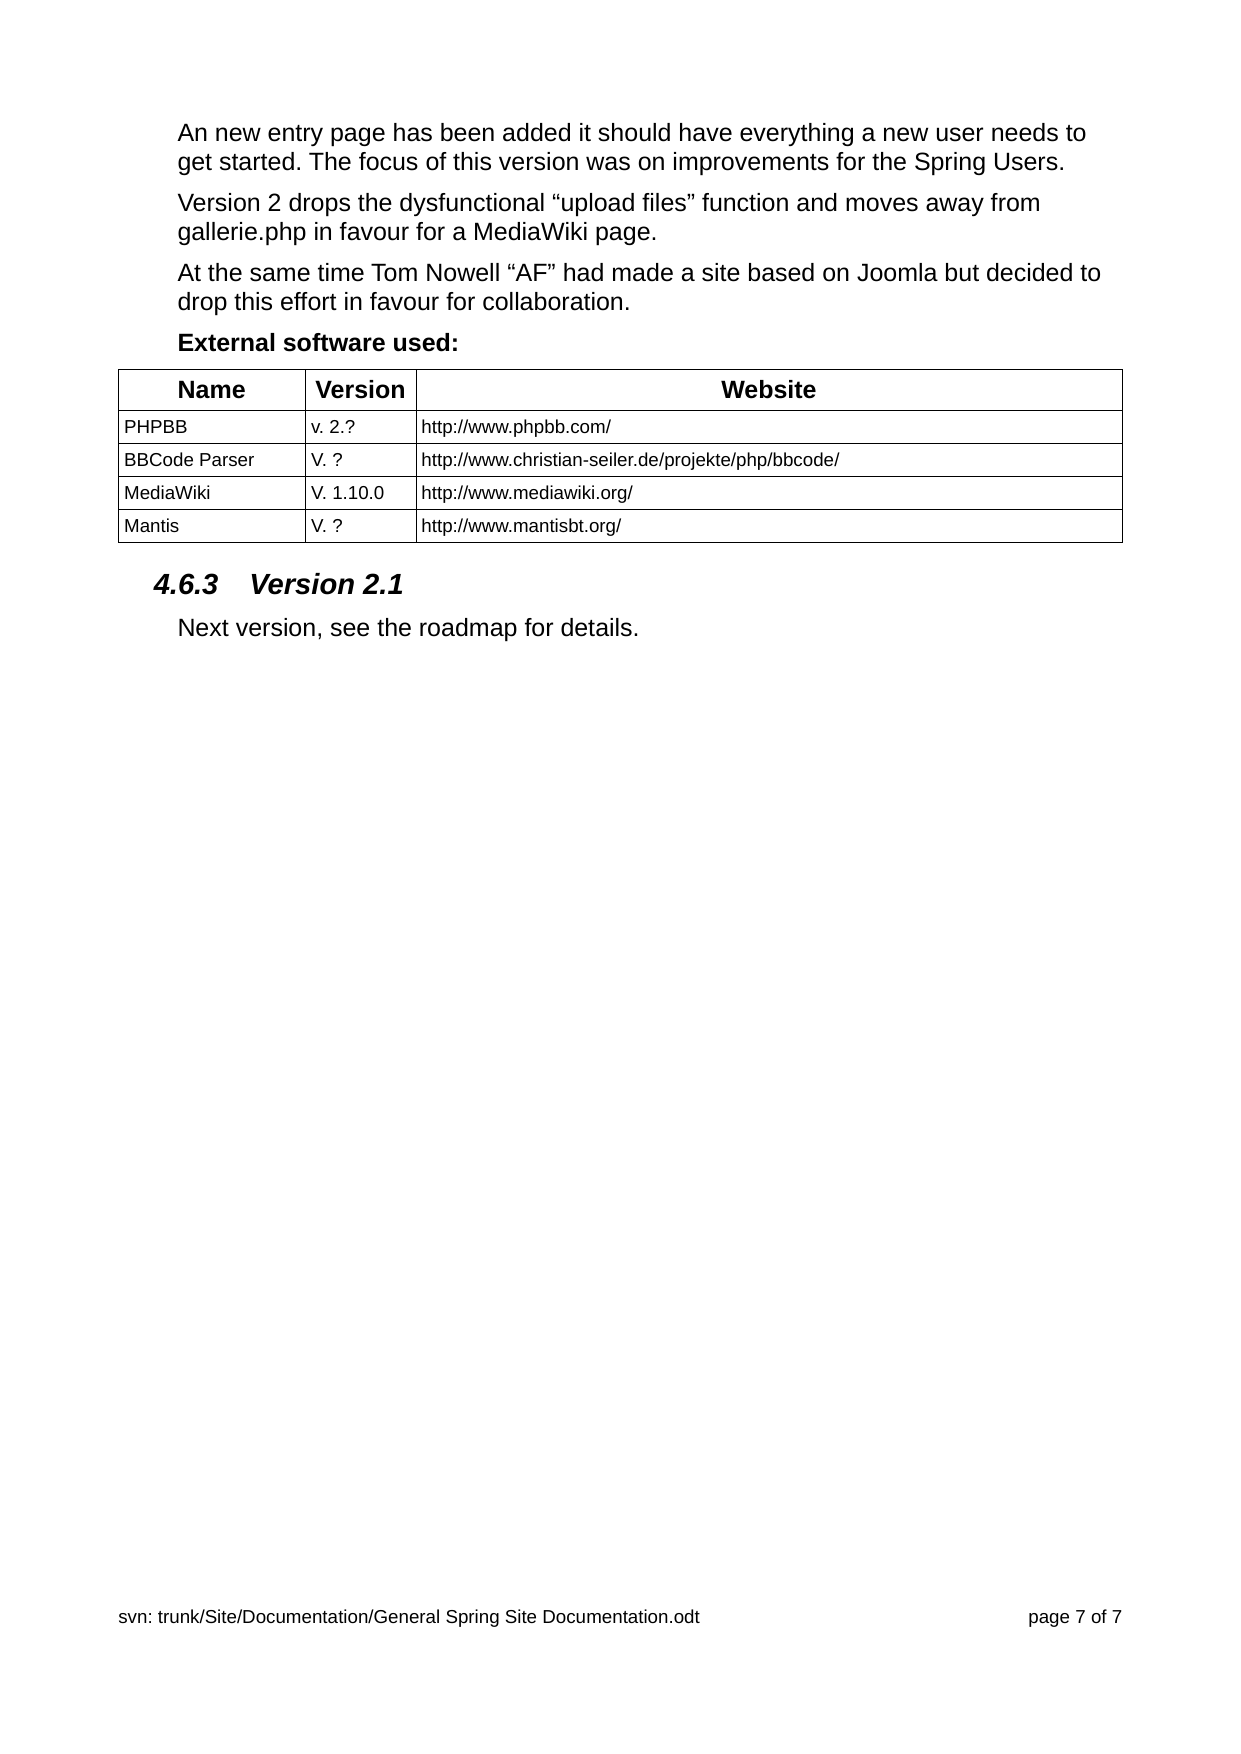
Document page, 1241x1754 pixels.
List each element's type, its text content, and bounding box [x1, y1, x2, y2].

table_cell V. ? [306, 510, 416, 542]
text Version 2 drops the dysfunctional “upload files” function and moves away from gallerie.php in favour for a MediaWiki page. [177, 188, 1122, 246]
table_cell MediaWiki [119, 477, 305, 509]
text External software used: [177, 328, 1122, 357]
table_cell BBCode Parser [119, 444, 305, 476]
text At the same time Tom Nowell “AF” had made a site based on Joomla but decided to drop this effort in favour for collaboration. [177, 258, 1122, 316]
table_header Version [306, 370, 416, 410]
table_cell V. 1.10.0 [306, 477, 416, 509]
text Next version, see the roadmap for details. [177, 613, 1122, 642]
table_cell http://www.christian-seiler.de/projekte/php/bbcode/ [417, 444, 1122, 476]
text An new entry page has been added it should have everything a new user needs to get started. The focus of this version was on improvements for the Spring Users. [177, 118, 1122, 176]
table_cell Mantis [119, 510, 305, 542]
subtitle Version 2.1 [136, 567, 1122, 601]
table_cell PHPBB [119, 411, 305, 443]
table_cell http://www.phpbb.com/ [417, 411, 1122, 443]
table_cell http://www.mantisbt.org/ [417, 510, 1122, 542]
table_header Name [119, 370, 305, 410]
table_header Website [417, 370, 1122, 410]
table_cell v. 2.? [306, 411, 416, 443]
table_cell http://www.mediawiki.org/ [417, 477, 1122, 509]
table_cell V. ? [306, 444, 416, 476]
